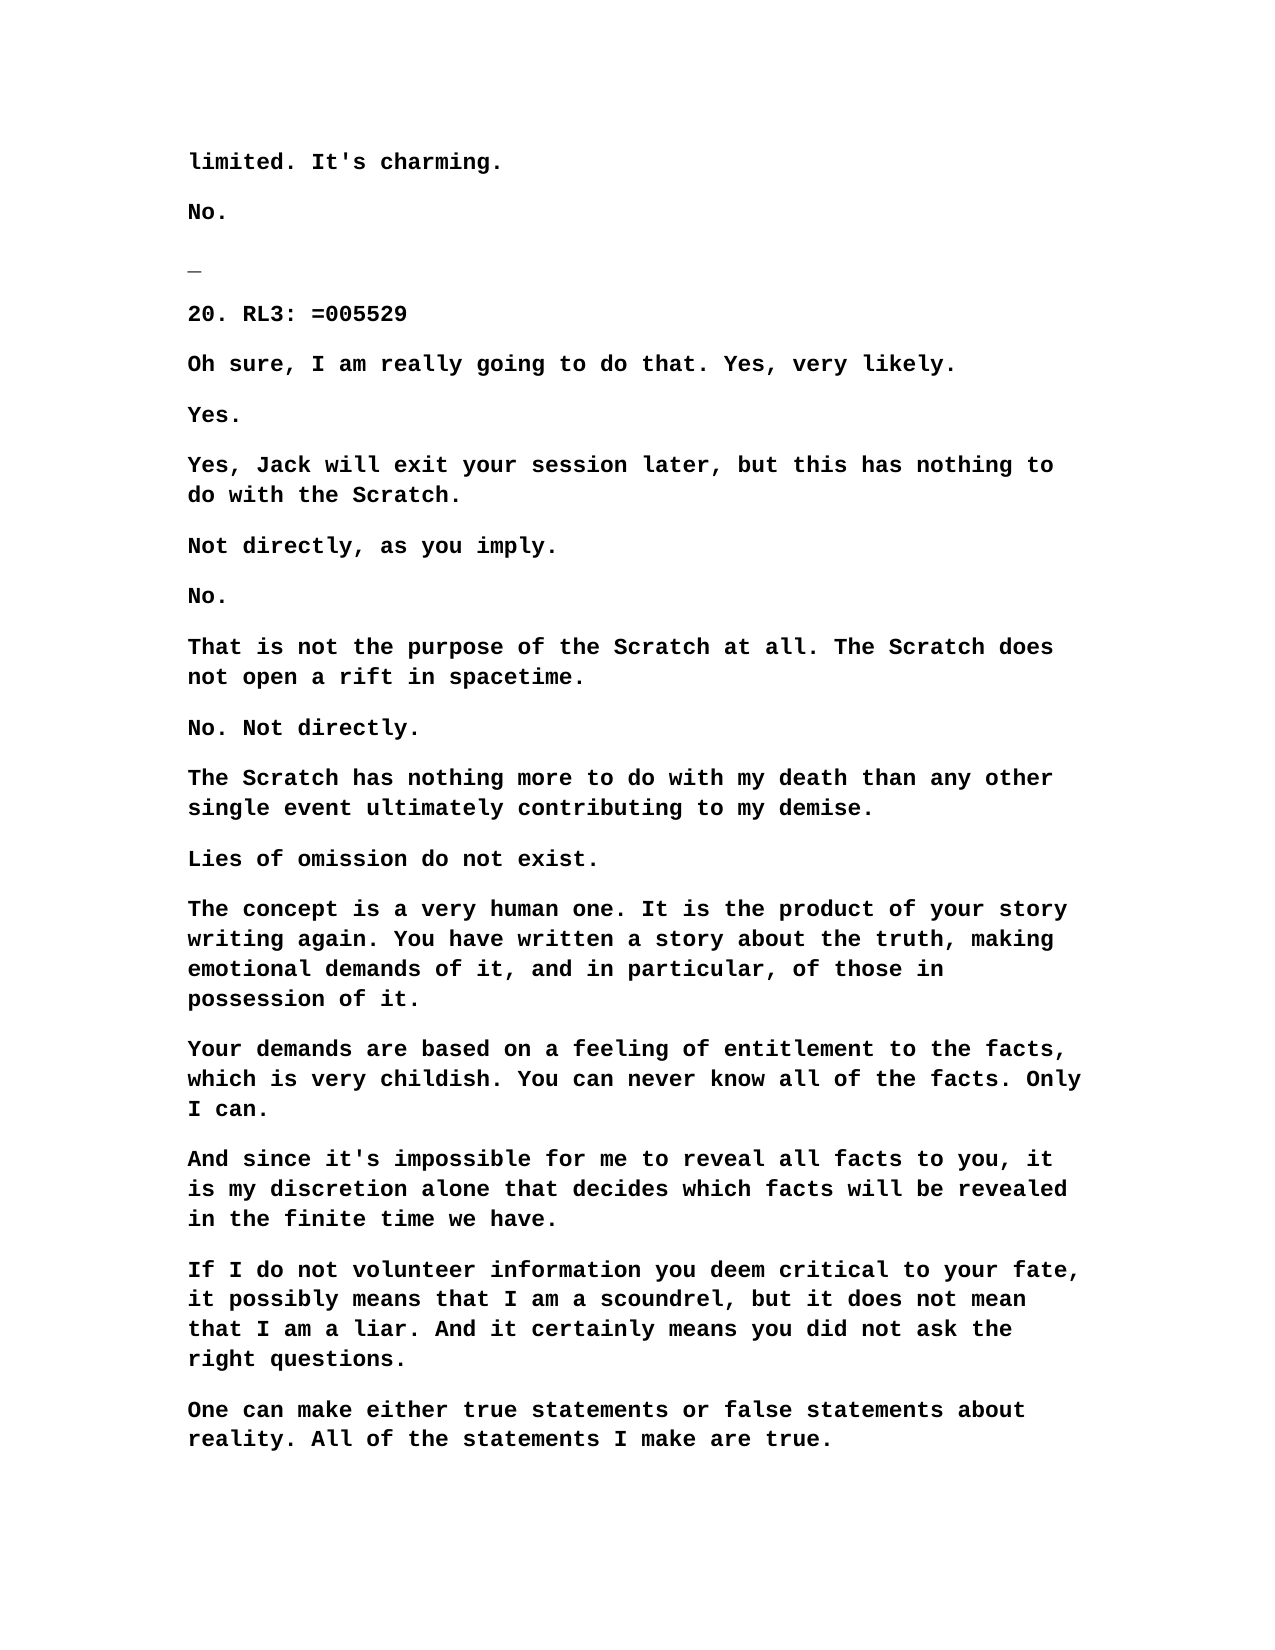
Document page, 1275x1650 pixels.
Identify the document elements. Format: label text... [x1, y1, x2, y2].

text No. [187, 201, 1087, 227]
text _ [187, 251, 1087, 277]
text One can make either true statements or false statements about reality. All of the statements I make are true. [187, 1398, 1087, 1454]
text Your demands are based on a feeling of entitlement to the facts, which is very childish. You can never know all of the facts. Only I can. [187, 1037, 1087, 1123]
text Yes, Jack will exit your session later, but this has nothing to do with the Scratch. [187, 454, 1087, 509]
text And since it's impossible for me to reveal all facts to you, it is my discretion alone that decides which facts will be revealed in the finite time we have. [187, 1148, 1087, 1233]
text Not directly, as you imply. [187, 534, 1087, 560]
text 20. RL3: =005529 [187, 302, 1087, 328]
text Yes. [187, 403, 1087, 429]
text Lies of omission do not exist. [187, 847, 1087, 873]
text Oh sure, I am really going to do that. Yes, very likely. [187, 352, 1087, 378]
text limited. It's charming. [187, 150, 1087, 176]
text The concept is a very human one. It is the product of your story writing again. You have written a story about the truth, making emotional demands of it, and in particular, of those in possession of it. [187, 897, 1087, 1013]
text No. [187, 585, 1087, 611]
text If I do not volunteer information you deem critical to your fate, it possibly means that I am a scoundrel, but it does not mean that I am a liar. And it certainly means you did not ask the right questions. [187, 1258, 1087, 1373]
text The Scratch has nothing more to do with my death than any other single event ultimately contributing to my demise. [187, 766, 1087, 822]
text No. Not directly. [187, 716, 1087, 742]
text That is not the purpose of the Scratch at all. The Scratch does not open a rift in spacetime. [187, 635, 1087, 691]
